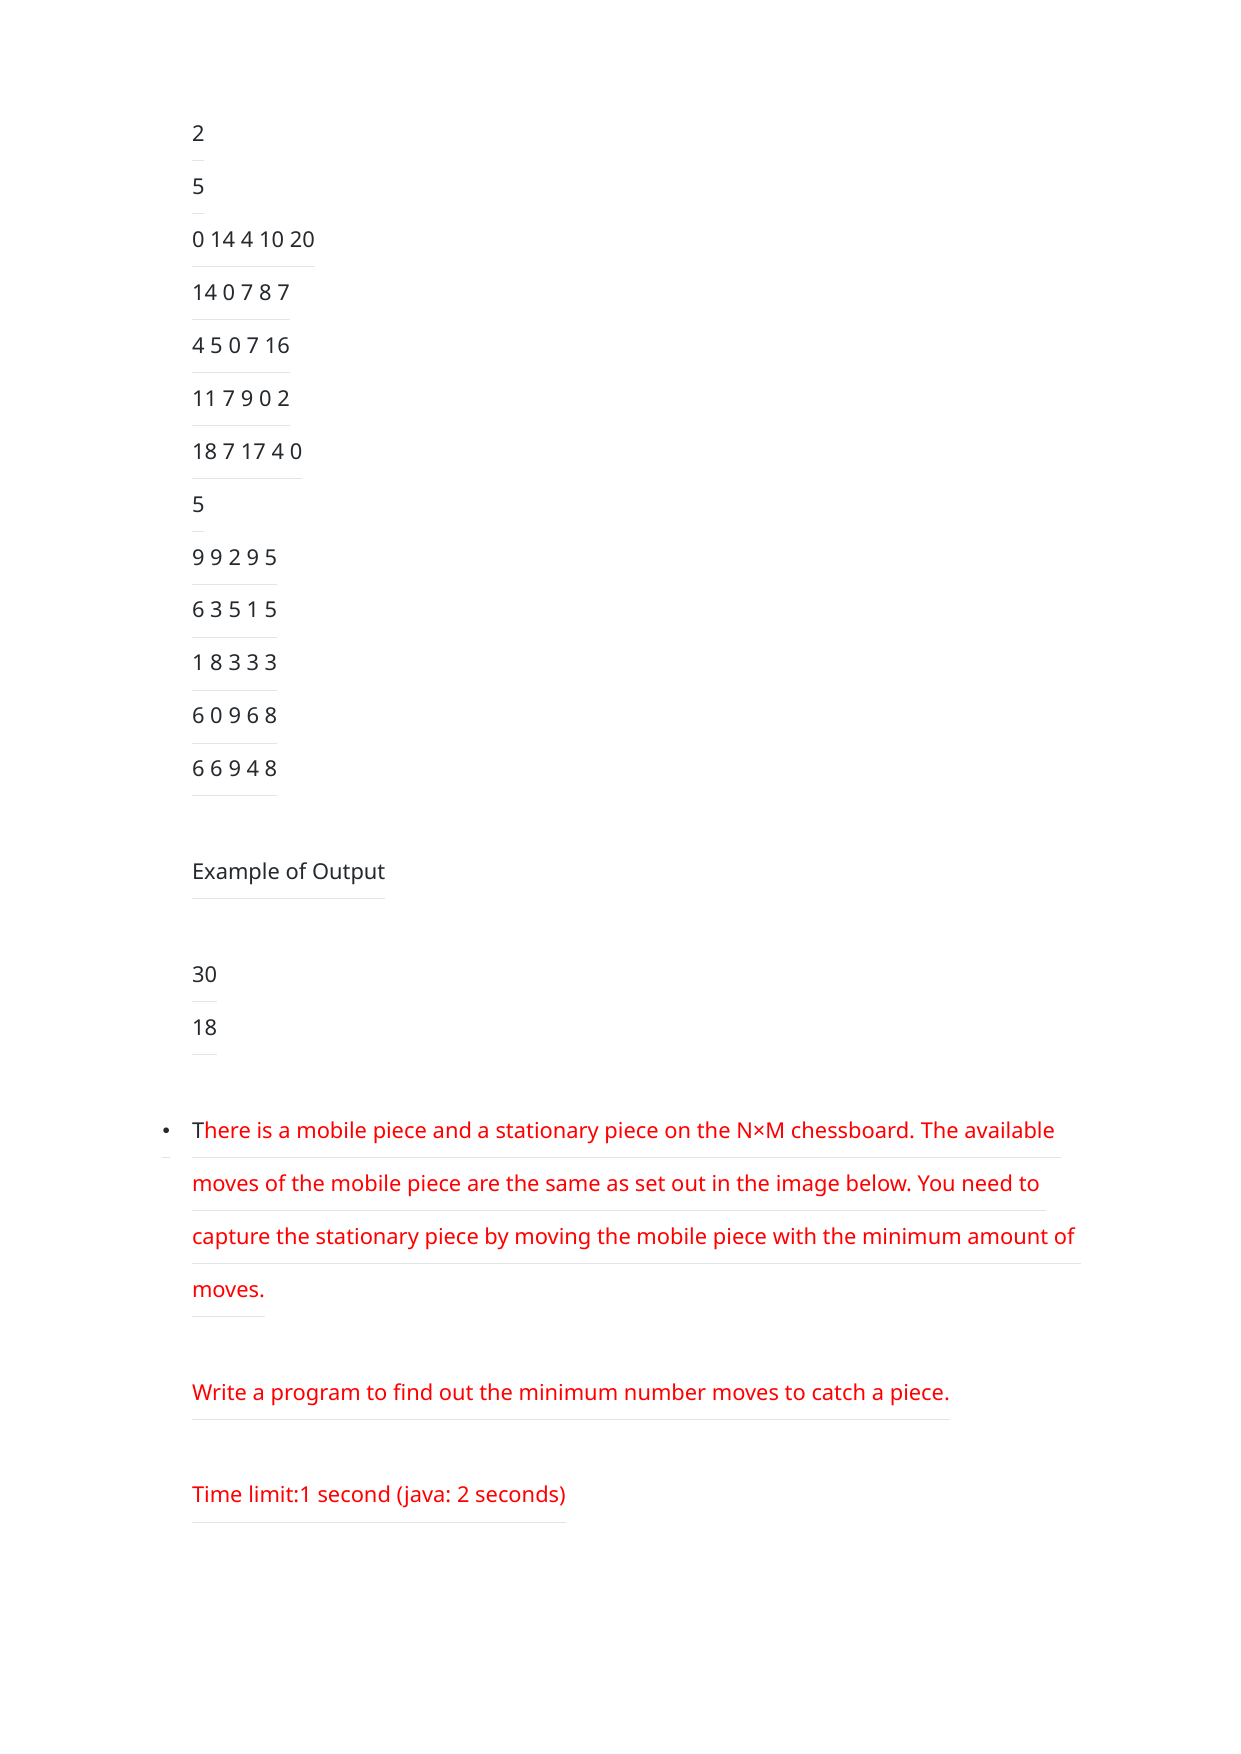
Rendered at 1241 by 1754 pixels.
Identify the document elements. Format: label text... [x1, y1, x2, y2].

list Example of Output [162, 856, 1122, 898]
list There is a mobile piece and a stationary piece on the N×M chessboard. The available moves of the mobile piece are the same as set out in the image below. You need to capture the stationary piece by moving the mobile piece with the minimum amount of moves. [162, 1115, 1122, 1316]
list Write a program to find out the minimum number moves to catch a piece. [162, 1376, 1122, 1419]
list 30 18 [162, 959, 1122, 1054]
list 2 5 0 14 4 10 20 14 0 7 8 7 4 5 0 7 16 11 7 9 0 2 18 7 17 4 0 5 9 9 2 9 5 6 3 5 1 5 1 8 3 3 3 6 0 9 6 8 6 6 9 4 8 [162, 118, 1122, 796]
list Time limit:1 second (java: 2 seconds) [162, 1479, 1122, 1522]
